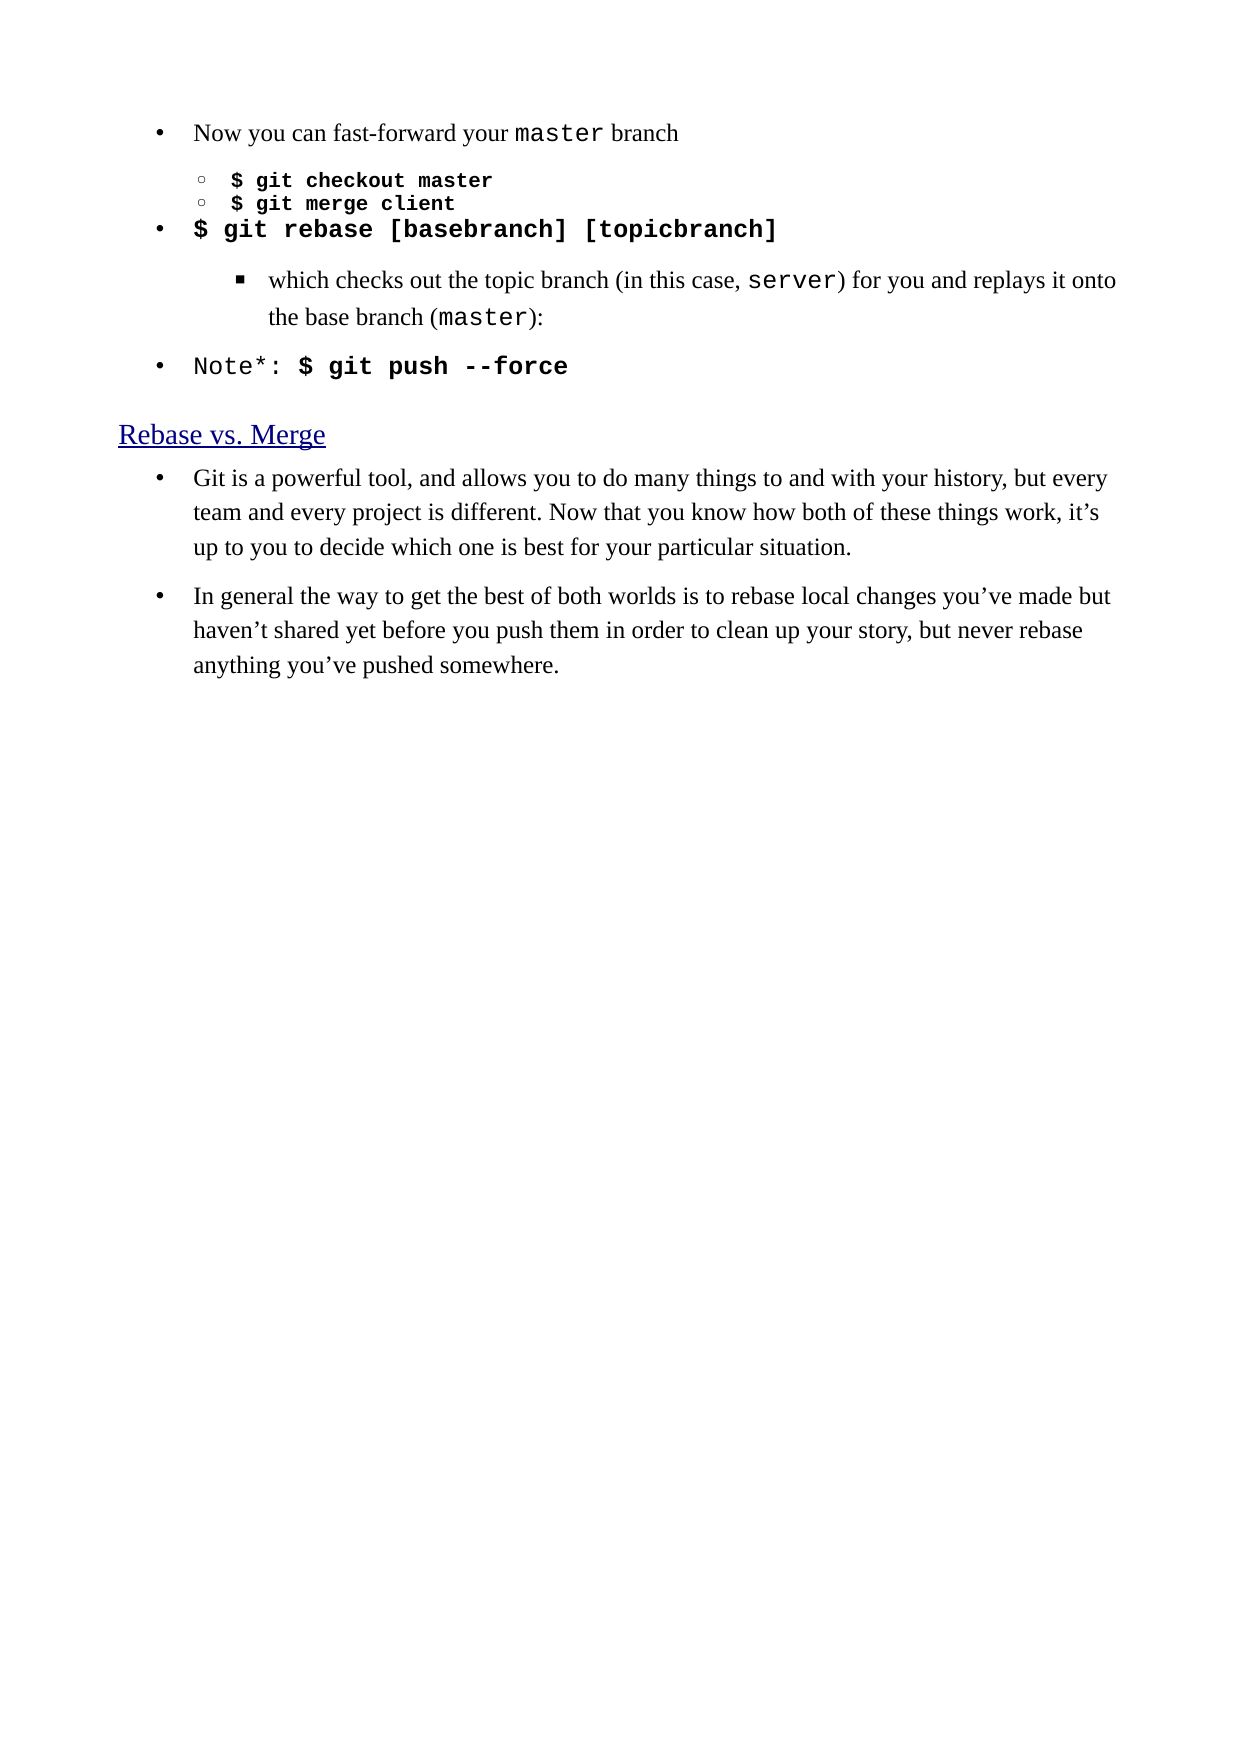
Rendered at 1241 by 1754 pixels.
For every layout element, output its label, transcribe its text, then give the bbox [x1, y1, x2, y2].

list Git is a powerful tool, and allows you to do many things to and with your history, but every team and every project is different. Now that you know how both of these things work, it’s up to you to decide which one is best for your particular situation. [156, 463, 1122, 561]
list In general the way to get the best of both worlds is to rebase local changes you’ve made but haven’t shared yet before you push them in order to clean up your story, but never rebase anything you’ve pushed somewhere. [156, 581, 1122, 678]
list $ git checkout master [193, 170, 1122, 193]
subtitle Rebase vs. Merge [118, 417, 1122, 450]
list which checks out the topic branch (in this case, server) for you and replays it onto the base branch (master): [231, 266, 1122, 333]
list Now you can fast-forward your master branch [156, 118, 1122, 149]
list $ git rebase [basebranch] [topicbranch] [156, 217, 1122, 245]
list $ git merge client [193, 193, 1122, 217]
list Note*: $ git push --force [156, 354, 1122, 382]
